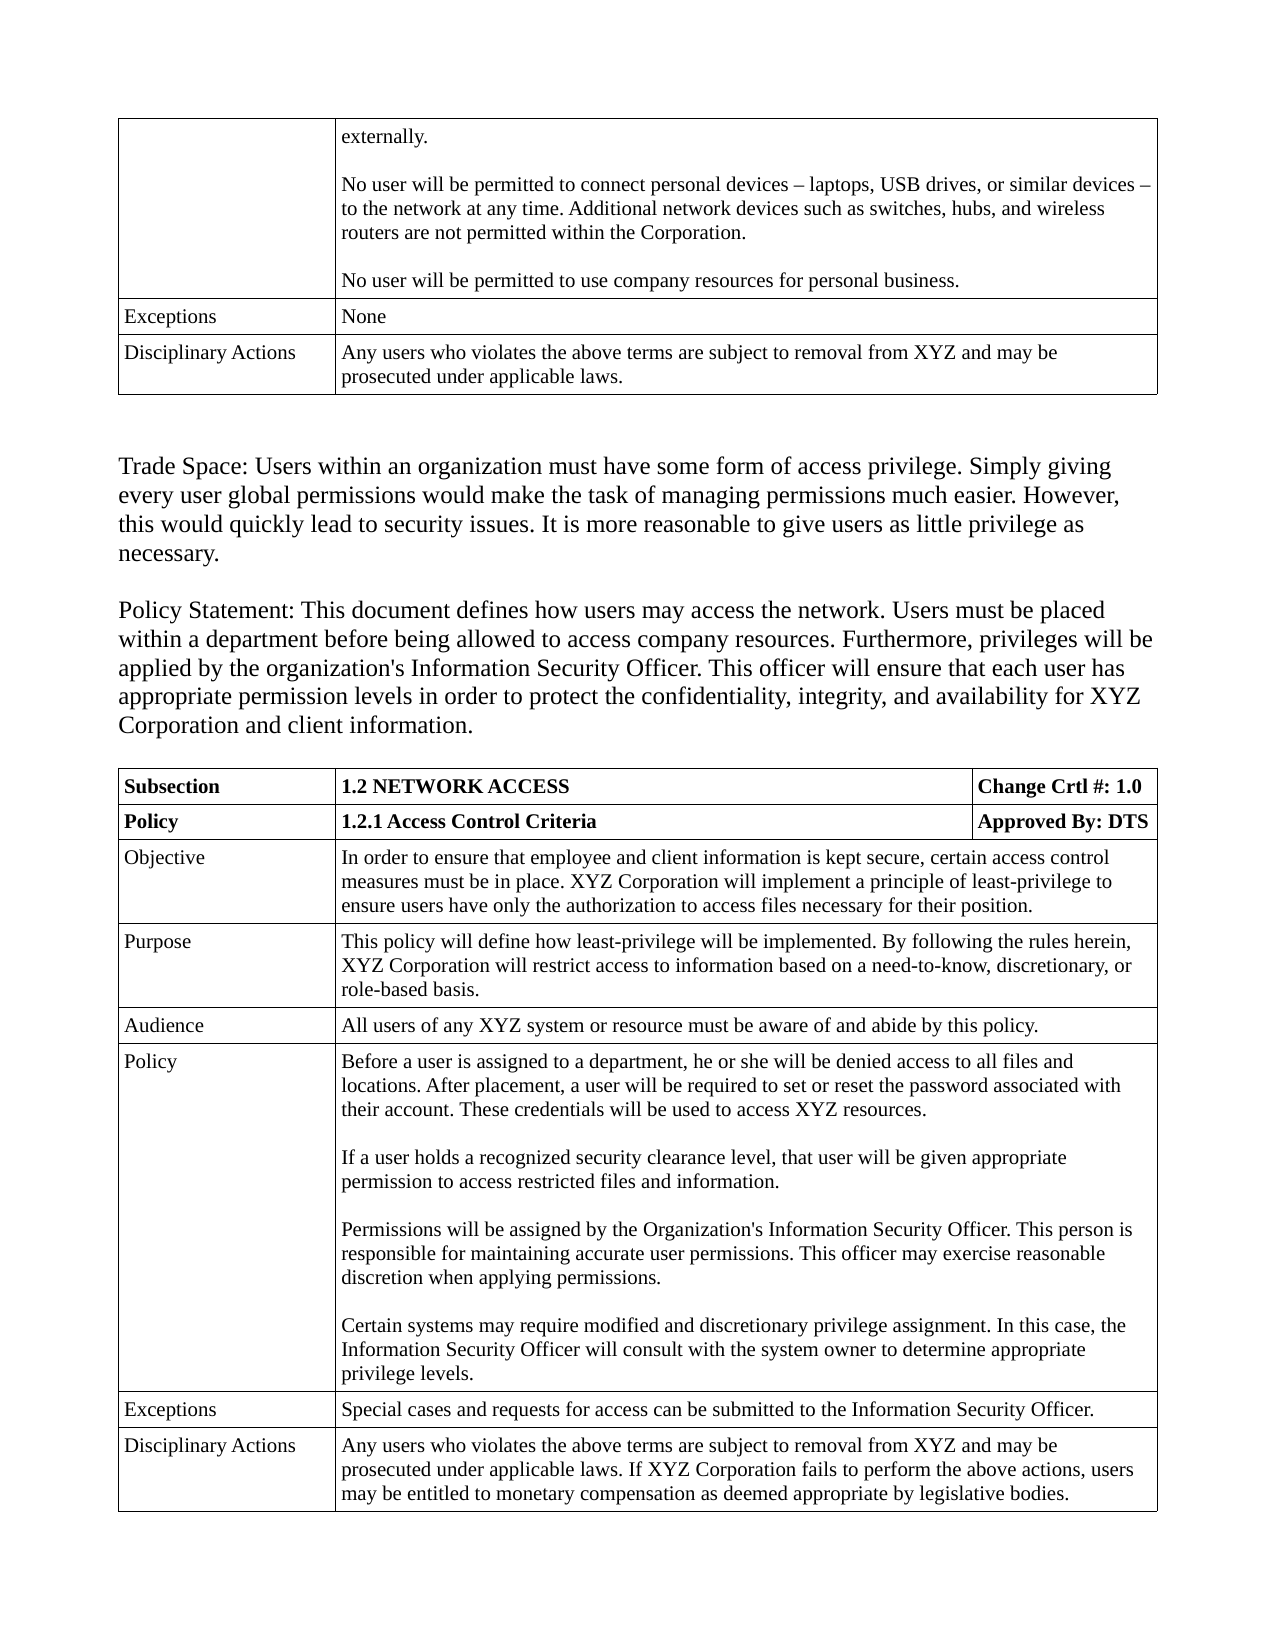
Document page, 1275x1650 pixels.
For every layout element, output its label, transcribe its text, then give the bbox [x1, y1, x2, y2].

text Trade Space: Users within an organization must have some form of access privilege. Simply giving every user global permissions would make the task of managing permissions much easier. However, this would quickly lead to security issues. It is more reasonable to give users as little privilege as necessary. [118, 451, 1157, 566]
table_header Change Crtl #: 1.0 [973, 769, 1157, 803]
table_cell None [336, 299, 1157, 334]
table_cell All users of any XYZ system or resource must be aware of and abide by this policy. [336, 1008, 1157, 1043]
table_cell Before a user is assigned to a department, he or she will be denied access to all files and locations. After placement, a user will be required to set or reset the password associated with their account. These credentials will be used to access XYZ resources. If a user holds a recognized security clearance level, that user will be given appropriate permission to access restricted files and information. Permissions will be assigned by the Organization's Information Security Officer. This person is responsible for maintaining accurate user permissions. This officer may exercise reasonable discretion when applying permissions. Certain systems may require modified and discretionary privilege assignment. In this case, the Information Security Officer will consult with the system owner to determine appropriate privilege levels. [336, 1044, 1157, 1391]
table_cell Approved By: DTS [973, 805, 1157, 839]
table_cell Exceptions [119, 1392, 335, 1427]
table_cell Policy [119, 805, 335, 839]
table_header 1.2 NETWORK ACCESS [336, 769, 972, 803]
table_cell Disciplinary Actions [119, 335, 335, 394]
table_cell Audience [119, 1008, 335, 1043]
table_cell 1.2.1 Access Control Criteria [336, 805, 972, 839]
table_header Subsection [119, 769, 335, 803]
text Policy Statement: This document defines how users may access the network. Users must be placed within a department before being allowed to access company resources. Furthermore, privileges will be applied by the organization's Information Security Officer. This officer will ensure that each user has appropriate permission levels in order to protect the confidentiality, integrity, and availability for XYZ Corporation and client information. [118, 595, 1157, 739]
table_cell Policy [119, 1044, 335, 1391]
table_cell In order to ensure that employee and client information is kept secure, certain access control measures must be in place. XYZ Corporation will implement a principle of least-privilege to ensure users have only the authorization to access files necessary for their position. [336, 840, 1157, 923]
table_cell Any users who violates the above terms are subject to removal from XYZ and may be prosecuted under applicable laws. [336, 335, 1157, 394]
table_cell Objective [119, 840, 335, 923]
table_cell Purpose [119, 924, 335, 1007]
table_cell Special cases and requests for access can be submitted to the Information Security Officer. [336, 1392, 1157, 1427]
table_cell Disciplinary Actions [119, 1428, 335, 1511]
table_cell [119, 119, 335, 298]
table_cell This policy will define how least-privilege will be implemented. By following the rules herein, XYZ Corporation will restrict access to information based on a need-to-know, discretionary, or role-based basis. [336, 924, 1157, 1007]
table_cell Any users who violates the above terms are subject to removal from XYZ and may be prosecuted under applicable laws. If XYZ Corporation fails to perform the above actions, users may be entitled to monetary compensation as deemed appropriate by legislative bodies. [336, 1428, 1157, 1511]
table_cell externally. No user will be permitted to connect personal devices – laptops, USB drives, or similar devices – to the network at any time. Additional network devices such as switches, hubs, and wireless routers are not permitted within the Corporation. No user will be permitted to use company resources for personal business. [336, 119, 1157, 298]
table_cell Exceptions [119, 299, 335, 334]
